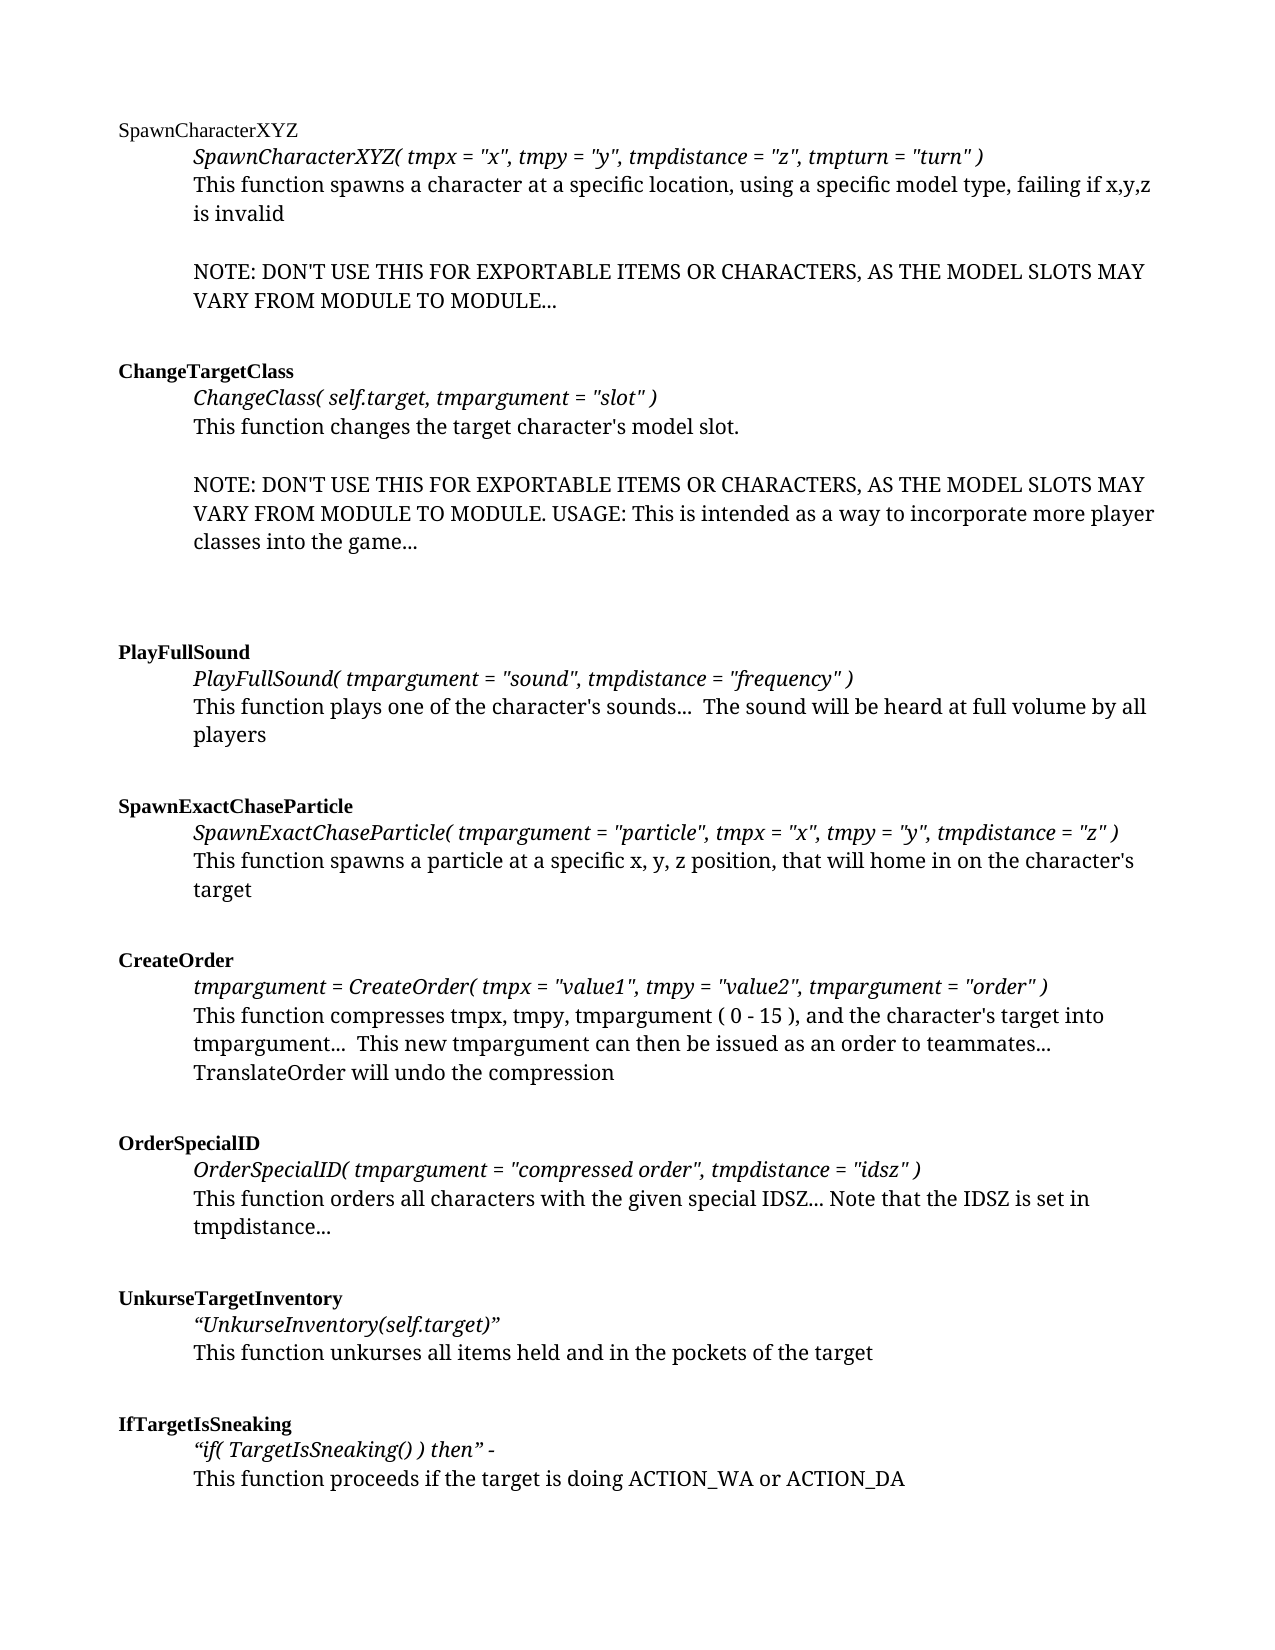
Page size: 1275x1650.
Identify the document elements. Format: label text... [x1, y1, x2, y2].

text “if( TargetIsSneaking() ) then” - [193, 1436, 1157, 1464]
text This function compresses tmpx, tmpy, tmpargument ( 0 - 15 ), and the character's target into tmpargument... This new tmpargument can then be issued as an order to teammates... TranslateOrder will undo the compression [193, 1001, 1157, 1086]
text ChangeTargetClass [118, 359, 1157, 383]
text NOTE: DON'T USE THIS FOR EXPORTABLE ITEMS OR CHARACTERS, AS THE MODEL SLOTS MAY VARY FROM MODULE TO MODULE. USAGE: This is intended as a way to incorporate more player classes into the game... [193, 470, 1157, 556]
text SpawnExactChaseParticle [118, 794, 1157, 818]
text “UnkurseInventory(self.target)” [193, 1310, 1157, 1338]
text PlayFullSound [118, 640, 1157, 664]
text PlayFullSound( tmpargument = "sound", tmpdistance = "frequency" ) [193, 664, 1157, 692]
text ChangeClass( self.target, tmpargument = "slot" ) [193, 383, 1157, 412]
text This function proceeds if the target is doing ACTION_WA or ACTION_DA [193, 1464, 1157, 1492]
text NOTE: DON'T USE THIS FOR EXPORTABLE ITEMS OR CHARACTERS, AS THE MODEL SLOTS MAY VARY FROM MODULE TO MODULE... [193, 257, 1157, 314]
text tmpargument = CreateOrder( tmpx = "value1", tmpy = "value2", tmpargument = "order" ) [193, 972, 1157, 1001]
text OrderSpecialID [118, 1131, 1157, 1155]
text IfTargetIsSneaking [118, 1412, 1157, 1436]
text This function spawns a character at a specific location, using a specific model type, failing if x,y,z is invalid [193, 171, 1157, 227]
text UnkurseTargetInventory [118, 1286, 1157, 1310]
text This function spawns a particle at a specific x, y, z position, that will home in on the character's target [193, 847, 1157, 903]
text This function unkurses all items held and in the pockets of the target [193, 1338, 1157, 1367]
text This function changes the target character's model slot. [193, 412, 1157, 440]
text This function plays one of the character's sounds... The sound will be heard at full volume by all players [193, 692, 1157, 749]
text OrderSpecialID( tmpargument = "compressed order", tmpdistance = "idsz" ) [193, 1155, 1157, 1184]
text CreateOrder [118, 948, 1157, 972]
text SpawnExactChaseParticle( tmpargument = "particle", tmpx = "x", tmpy = "y", tmpdistance = "z" ) [193, 818, 1157, 847]
text SpawnCharacterXYZ [118, 118, 1157, 142]
text SpawnCharacterXYZ( tmpx = "x", tmpy = "y", tmpdistance = "z", tmpturn = "turn" ) [193, 142, 1157, 171]
text This function orders all characters with the given special IDSZ... Note that the IDSZ is set in tmpdistance... [193, 1184, 1157, 1241]
